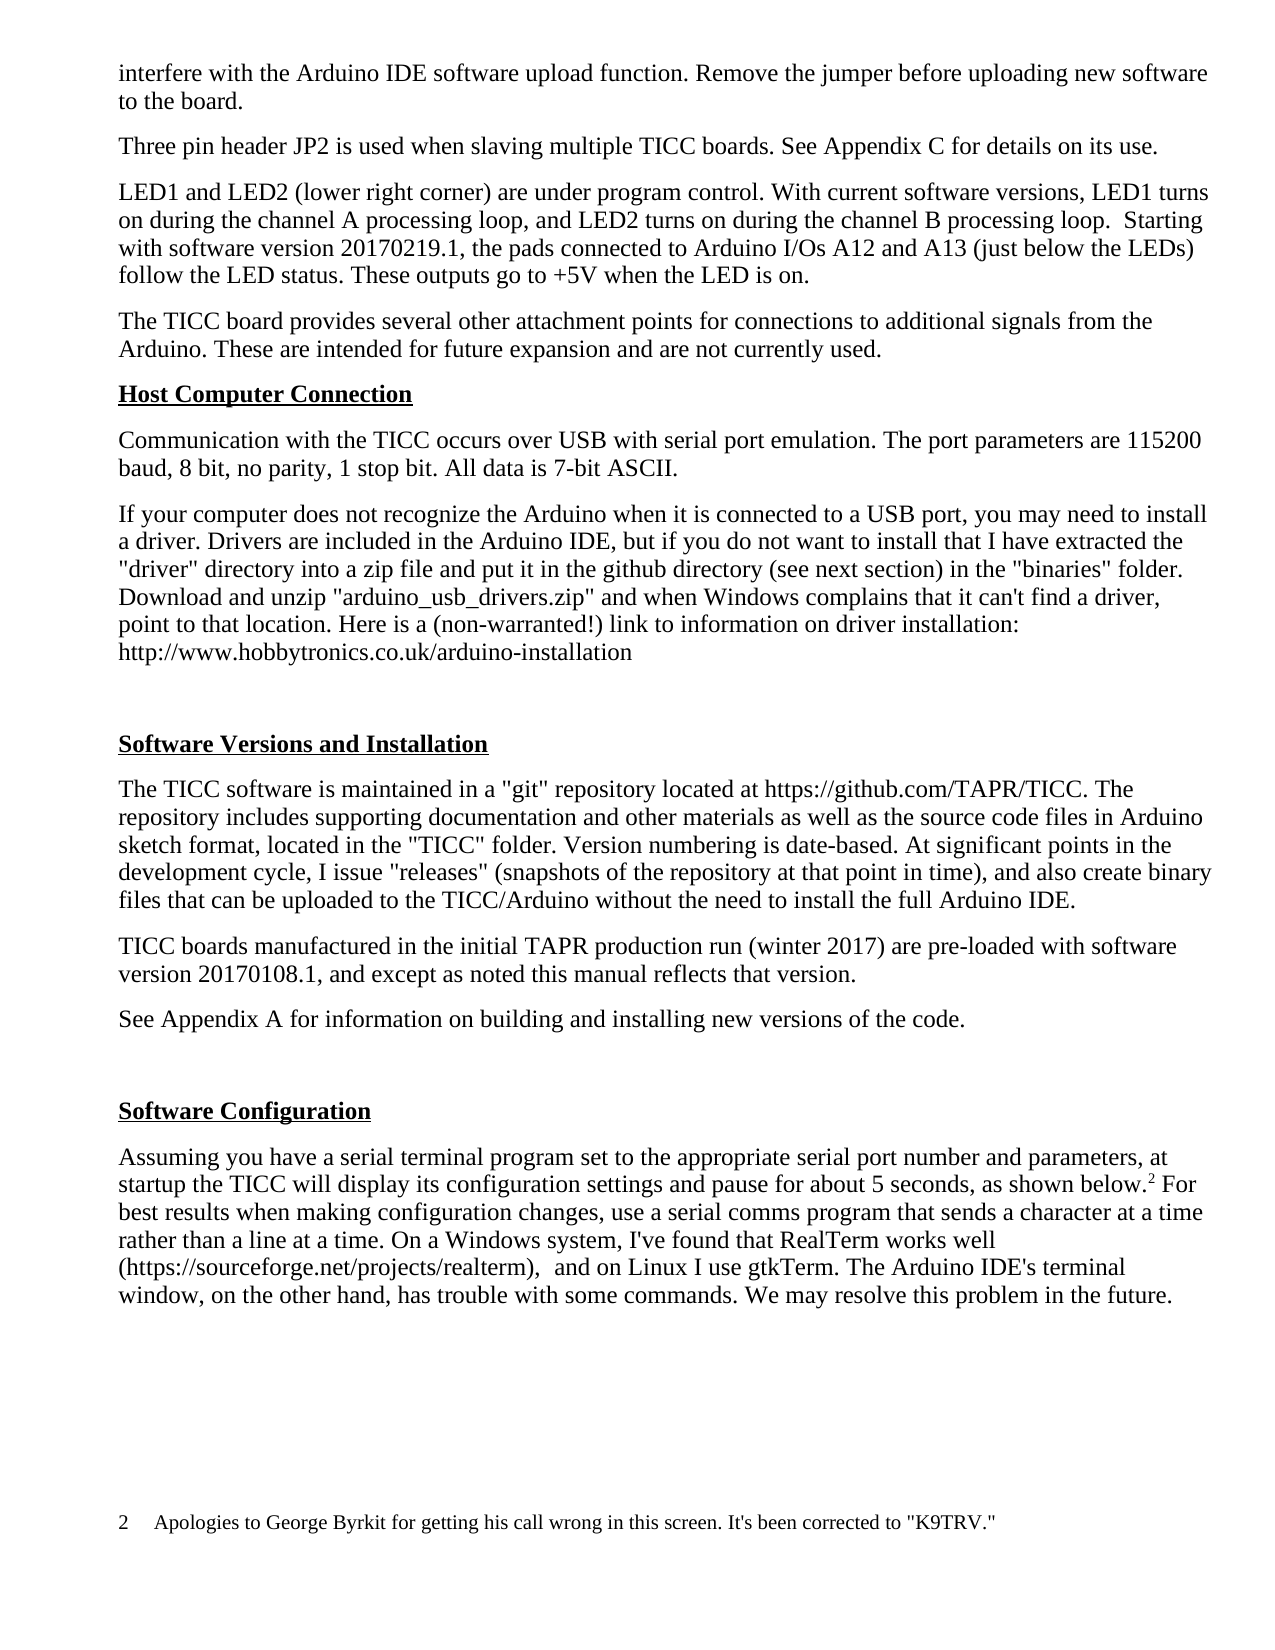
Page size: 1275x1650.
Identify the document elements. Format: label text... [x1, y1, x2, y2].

text Host Computer Connection [118, 381, 1216, 408]
text If your computer does not recognize the Arduino when it is connected to a USB port, you may need to install a driver. Drivers are included in the Arduino IDE, but if you do not want to install that I have extracted the "driver" directory into a zip file and put it in the github directory (see next section) in the "binaries" folder. Download and unzip "arduino_usb_drivers.zip" and when Windows complains that it can't find a driver, point to that location. Here is a (non-warranted!) link to information on driver installation: http://www.hobbytronics.co.uk/arduino-installation [118, 500, 1216, 666]
text interfere with the Arduino IDE software upload function. Remove the jumper before uploading new software to the board. [118, 59, 1216, 114]
text The TICC board provides several other attachment points for connections to additional signals from the Arduino. These are intended for future expansion and are not currently used. [118, 307, 1216, 362]
text Three pin header JP2 is used when slaving multiple TICC boards. See Appendix C for details on its use. [118, 132, 1216, 160]
text See Appendix A for information on building and installing new versions of the code. [118, 1005, 1216, 1033]
text Software Configuration [118, 1097, 1216, 1124]
text Assuming you have a serial terminal program set to the appropriate serial port number and parameters, at startup the TICC will display its configuration settings and pause for about 5 seconds, as shown below. For best results when making configuration changes, use a serial comms program that sends a character at a time rather than a line at a time. On a Windows system, I've found that RealTerm works well (https://sourceforge.net/projects/realterm),/ and on Linux I use gtkTerm. The Arduino IDE's terminal window, on the other hand, has trouble with some commands. We may resolve this problem in the future. [118, 1143, 1216, 1309]
text TICC boards manufactured in the initial TAPR production run (winter 2017) are pre-loaded with software version 20170108.1, and except as noted this manual reflects that version. [118, 932, 1216, 987]
text The TICC software is maintained in a "git" repository located at https://github.com/TAPR/TICC. The repository includes supporting documentation and other materials as well as the source code files in Arduino sketch format, located in the "TICC" folder. Version numbering is date-based. At significant points in the development cycle, I issue "releases" (snapshots of the repository at that point in time), and also create binary files that can be uploaded to the TICC/Arduino without the need to install the full Arduino IDE. [118, 775, 1216, 914]
text LED1 and LED2 (lower right corner) are under program control. With current software versions, LED1 turns on during the channel A processing loop, and LED2 turns on during the channel B processing loop. Starting with software version 20170219.1, the pads connected to Arduino I/Os A12 and A13 (just below the LEDs) follow the LED status. These outputs go to +5V when the LED is on. [118, 178, 1216, 289]
text Apologies to George Byrkit for getting his call wrong in this screen. It's been corrected to "K9TRV." [118, 1511, 1216, 1534]
text Software Versions and Installation [118, 730, 1216, 757]
text Communication with the TICC occurs over USB with serial port emulation. The port parameters are 115200 baud, 8 bit, no parity, 1 stop bit. All data is 7-bit ASCII. [118, 426, 1216, 482]
